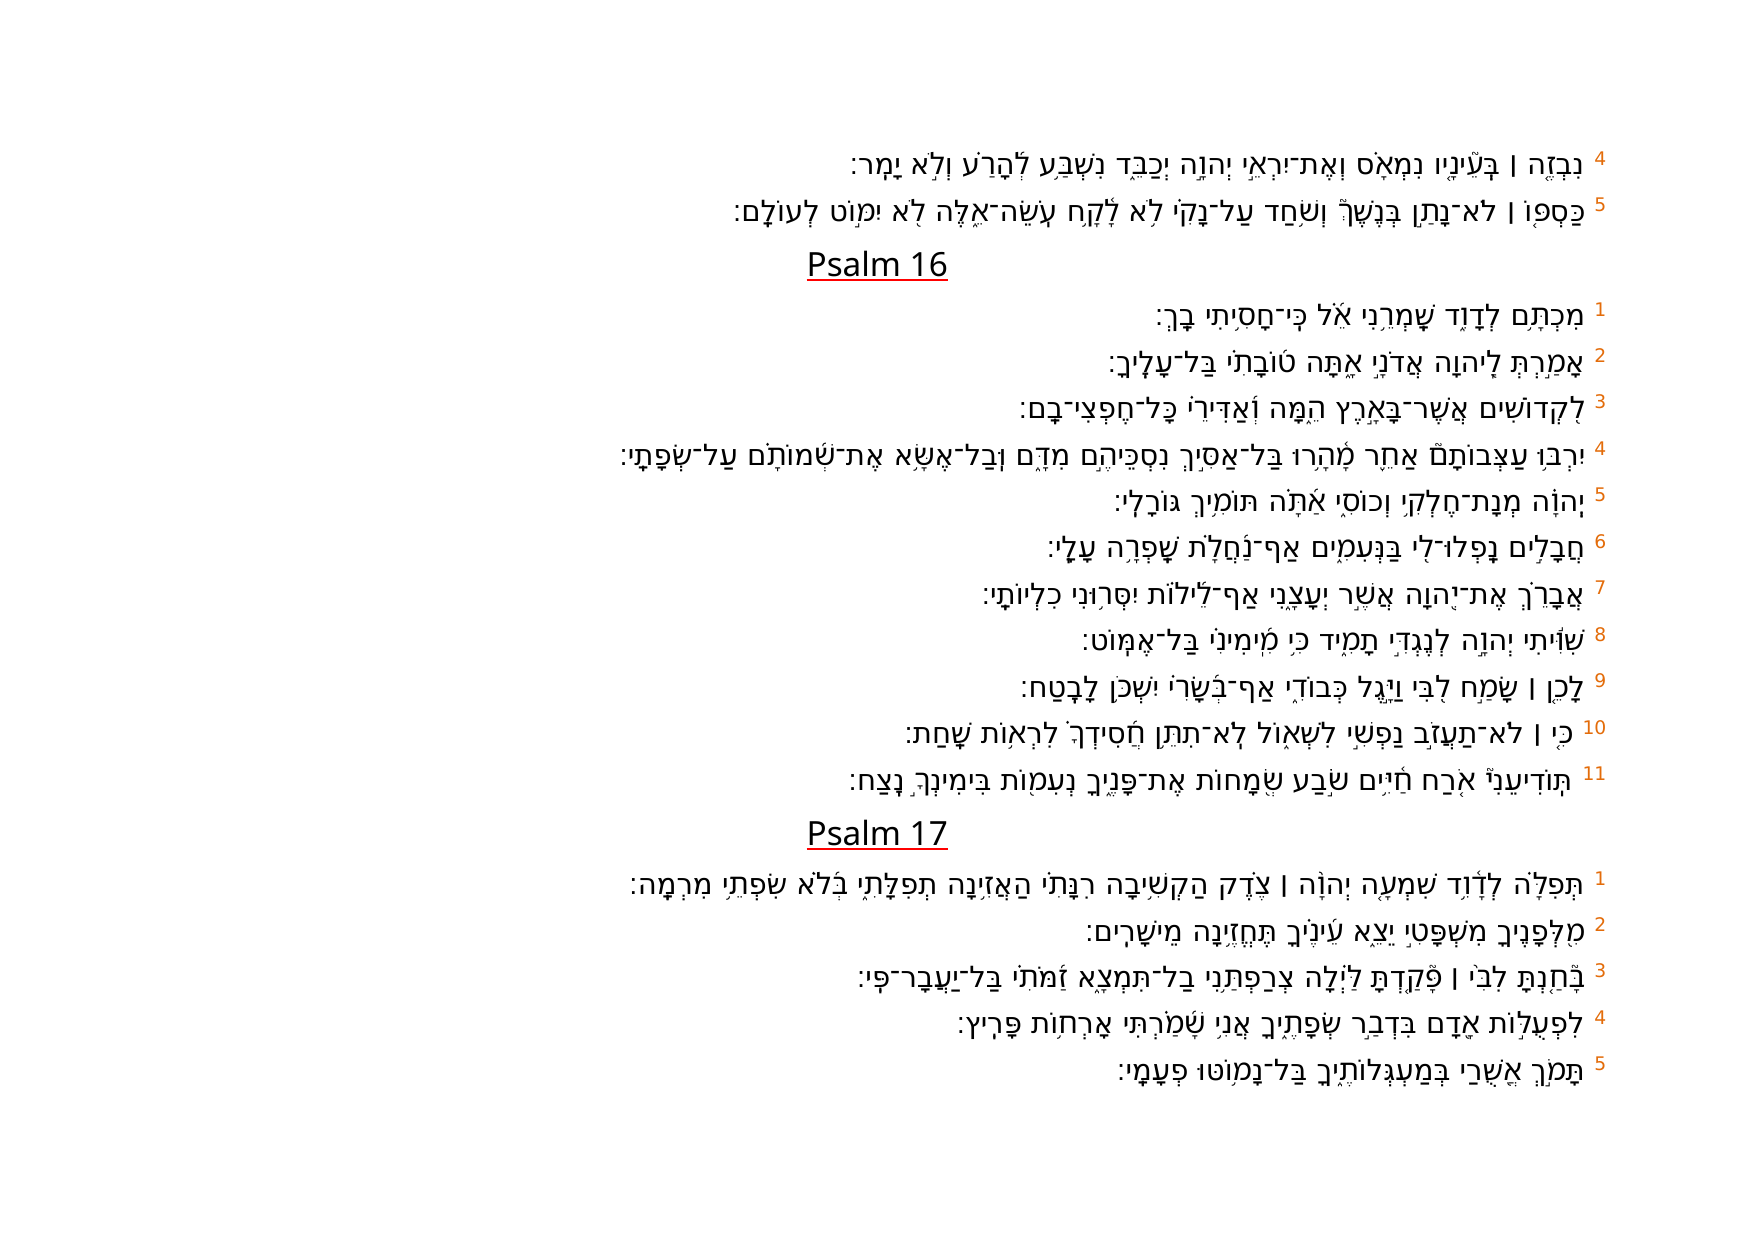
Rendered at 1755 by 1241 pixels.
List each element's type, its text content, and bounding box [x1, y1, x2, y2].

text 2 מִ֭לְּפָנֶיךָ מִשְׁפָּטִ֣י יֵצֵ֑א עֵ֝ינֶ֗יךָ תֶּחֱזֶ֥ינָה מֵישָׁרִֽים׃ ‬‬‬‬ [148, 914, 1606, 948]
text 8 שִׁוִּ֬יתִי יְהוָ֣ה לְנֶגְדִּ֣י תָמִ֑יד כִּ֥י מִֽ֝ימִינִ֗י בַּל־אֶמּֽוֹט׃ ‬‬‬‬ [148, 624, 1606, 658]
text 4 נִבְזֶ֤ה ׀ בְּֽעֵ֘ינָ֤יו נִמְאָ֗ס וְאֶת־יִרְאֵ֣י יְהוָ֣ה יְכַבֵּ֑ד נִשְׁבַּ֥ע לְ֝הָרַ֗ע וְלֹ֣א יָמִֽר׃ ‬‬‬‬ [148, 148, 1606, 182]
text Psalm 17 [148, 809, 1606, 855]
text 3 בָּ֘חַ֤נְתָּ לִבִּ֨י ׀ פָּ֘קַ֤דְתָּ לַּ֗יְלָה צְרַפְתַּ֥נִי בַל־תִּמְצָ֑א זַ֝מֹּתִ֗י בַּל־יַעֲבָר־פִּֽי׃ ‬‬‬‬ [148, 960, 1606, 994]
text 4 לִפְעֻלּ֣וֹת אָ֭דָם בִּדְבַ֣ר שְׂפָתֶ֑יךָ אֲנִ֥י שָׁ֝מַ֗רְתִּי אָרְח֥וֹת פָּרִֽיץ׃ ‬‬‬‬ [148, 1007, 1606, 1041]
text 9 לָכֵ֤ן ׀ שָׂמַ֣ח לִ֭בִּי וַיָּ֣גֶל כְּבוֹדִ֑י אַף־בְּ֝שָׂרִ֗י יִשְׁכֹּ֥ן לָבֶֽטַח׃ ‬‬‬‬ [148, 670, 1606, 704]
text 6 חֲבָלִ֣ים נָֽפְלוּ־לִ֭י בַּנְּעִמִ֑ים אַף־נַ֝חֲלָ֗ת שָֽׁפְרָ֥ה עָלֽ͏ָי׃ ‬‬‬‬ [148, 531, 1606, 565]
text 5 תָּמֹ֣ךְ אֲ֭שֻׁרַי בְּמַעְגְּלוֹתֶ֑יךָ בַּל־נָמ֥וֹטּוּ פְעָמָֽי׃ ‬‬‬‬ [148, 1053, 1606, 1087]
text Psalm 16 [148, 241, 1606, 286]
text 5 כַּסְפּ֤וֹ ׀ לֹא־נָתַ֣ן בְּנֶשֶׁךְ֮ וְשֹׁ֥חַד עַל־נָקִ֗י לֹ֥א לָ֫קָ֥ח עֹֽשֵׂה־אֵ֑לֶּה לֹ֖א יִמּ֣וֹט לְעוֹלָֽם׃ ‬‬‬‬ [148, 194, 1606, 228]
text 1 תְּפִלָּ֗ה לְדָ֫וִ֥ד שִׁמְעָ֤ה יְהוָ֨ה ׀ צֶ֗דֶק הַקְשִׁ֥יבָה רִנָּתִ֗י הַאֲזִ֥ינָה תְפִלָּתִ֑י בְּ֝לֹ֗א שִׂפְתֵ֥י מִרְמָֽה׃ [148, 867, 1606, 901]
text 4 יִרְבּ֥וּ עַצְּבוֹתָם֮ אַחֵ֢ר מָ֫הָ֥רוּ בַּל־אַסִּ֣יךְ נִסְכֵּיהֶ֣ם מִדָּ֑ם וּֽבַל־אֶשָּׂ֥א אֶת־שְׁ֝מוֹתָ֗ם עַל־שְׂפָתָֽי׃ ‬‬‬‬ [148, 438, 1606, 472]
text 5 יְֽהוָ֗ה מְנָת־חֶלְקִ֥י וְכוֹסִ֑י אַ֝תָּ֗ה תּוֹמִ֥יךְ גּוֹרָלִֽי׃ ‬‬‬‬ [148, 484, 1606, 518]
text 7 אֲבָרֵ֗ךְ אֶת־יְ֭הוָה אֲשֶׁ֣ר יְעָצָ֑נִי אַף־לֵ֝יל֗וֹת יִסְּר֥וּנִי כִלְיוֹתָֽי׃ ‬‬‬‬ [148, 577, 1606, 611]
text 2 אָמַ֣רְתְּ לַֽ֭יהוָה אֲדֹנָ֣י אָ֑תָּה ט֝וֹבָתִ֗י בַּל־עָלֶֽיךָ׃ ‬‬‬‬ [148, 345, 1606, 379]
text 10 כִּ֤י ׀ לֹא־תַעֲזֹ֣ב נַפְשִׁ֣י לִשְׁא֑וֹל לֹֽא־תִתֵּ֥ן חֲ֝סִידְךָ֗ לִרְא֥וֹת שָֽׁחַת׃ ‬‬‬‬ [148, 717, 1606, 751]
text 3 לִ֭קְדוֹשִׁים אֲשֶׁר־בָּאָ֣רֶץ הֵ֑מָּה וְ֝אַדִּירֵ֗י כָּל־חֶפְצִי־בָֽם׃ ‬‬‬‬ [148, 391, 1606, 425]
text 1 מִכְתָּ֥ם לְדָוִ֑ד שָֽׁמְרֵ֥נִי אֵ֝֗ל כִּֽי־חָסִ֥יתִי בָֽךְ׃ [148, 298, 1606, 332]
text 11 תּֽוֹדִיעֵנִי֮ אֹ֤רַח חַ֫יִּ֥ים שֹׂ֣בַע שְׂ֭מָחוֹת אֶת־פָּנֶ֑יךָ נְעִמ֖וֹת בִּימִינְךָ֣ נֶֽצַח׃ ‬‬‬‬ [148, 763, 1606, 797]
